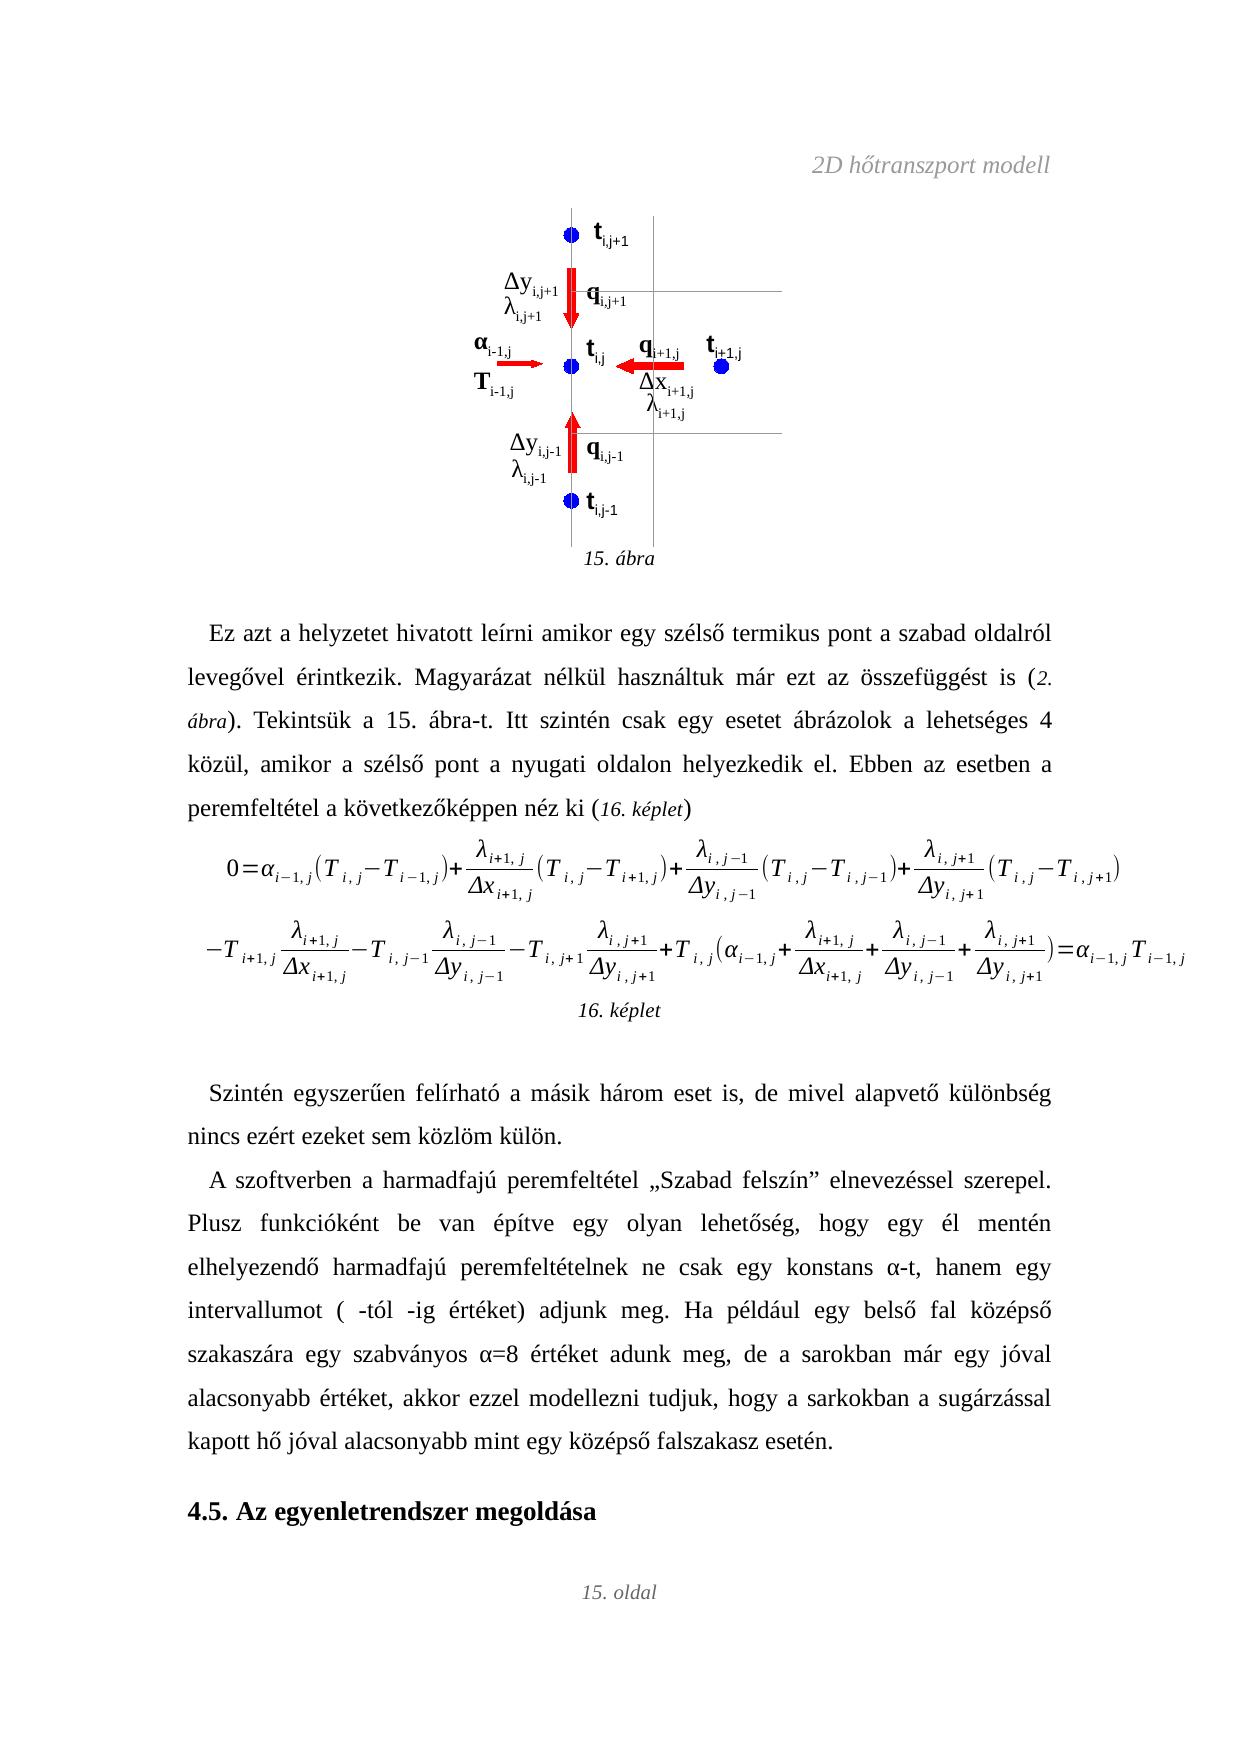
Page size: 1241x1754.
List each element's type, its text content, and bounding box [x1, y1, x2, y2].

text Szintén egyszerűen felírható a másik három eset is, de mivel alapvető különbség nincs ezért ezeket sem közlöm külön. [187, 1078, 1053, 1150]
text Ez azt a helyzetet hivatott leírni amikor egy szélső termikus pont a szabad oldalról levegővel érintkezik. Magyarázat nélkül használtuk már ezt az összefüggést is (2. ábra). Tekintsük a 15. ábra-t. Itt szintén csak egy esetet ábrázolok a lehetséges 4 közül, amikor a szélső pont a nyugati oldalon helyezkedik el. Ebben az esetben a peremfeltétel a következőképpen néz ki (16. képlet) [187, 618, 1053, 821]
text A szoftverben a harmadfajú peremfeltétel „Szabad felszín” elnevezéssel szerepel. Plusz funkcióként be van építve egy olyan lehetőség, hogy egy él mentén elhelyezendő harmadfajú peremfeltételnek ne csak egy konstans α-t, hanem egy intervallumot ( -tól -ig értéket) adjunk meg. Ha például egy belső fal középső szakaszára egy szabványos α=8 értéket adunk meg, de a sarokban már egy jóval alacsonyabb értéket, akkor ezzel modellezni tudjuk, hogy a sarkokban a sugárzással kapott hő jóval alacsonyabb mint egy középső falszakasz esetén. [187, 1165, 1053, 1455]
text 15. ábra [187, 546, 1053, 570]
text 16. képlet [187, 998, 1053, 1022]
subtitle Az egyenletrendszer megoldása [187, 1495, 1053, 1526]
